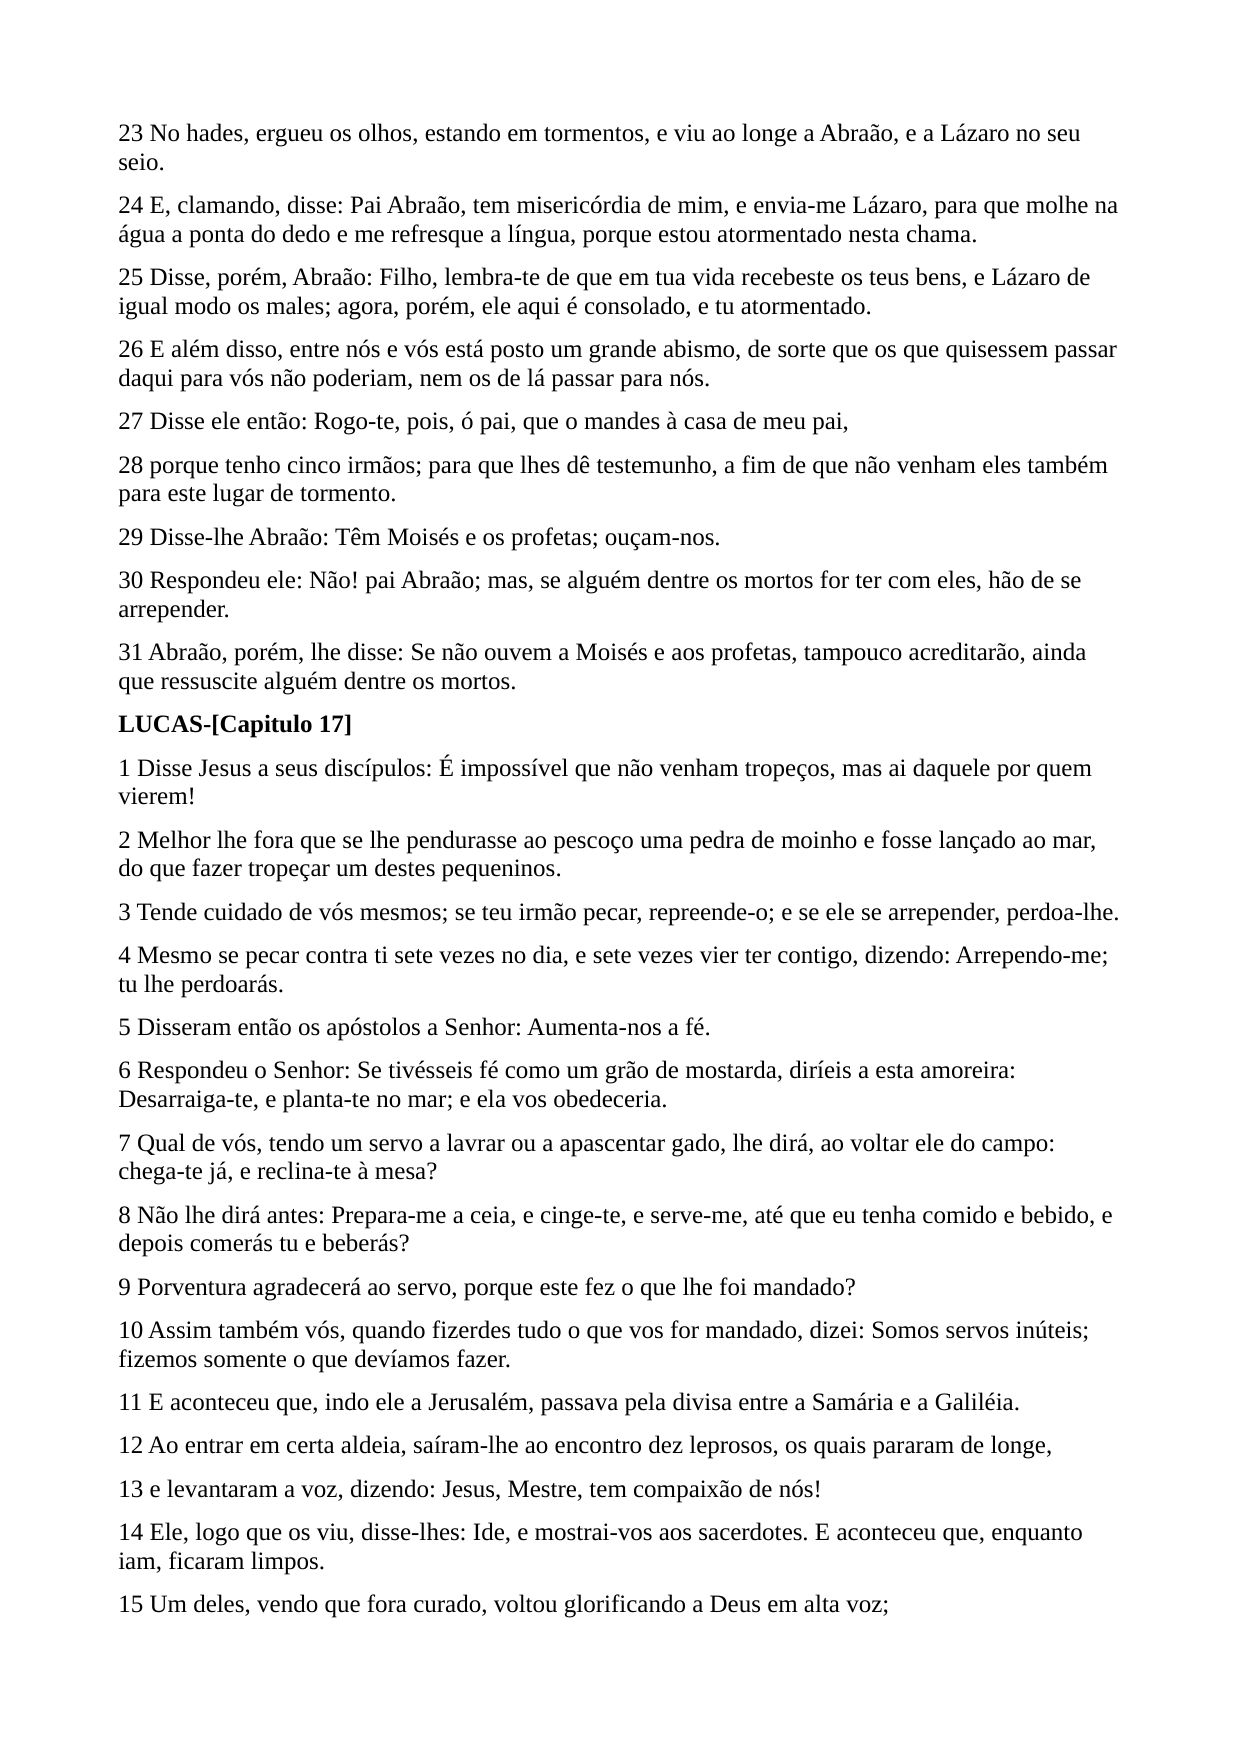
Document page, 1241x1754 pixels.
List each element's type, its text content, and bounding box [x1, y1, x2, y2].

text 1 Disse Jesus a seus discípulos: É impossível que não venham tropeços, mas ai daquele por quem vierem! [118, 753, 1122, 810]
text 2 Melhor lhe fora que se lhe pendurasse ao pescoço uma pedra de moinho e fosse lançado ao mar, do que fazer tropeçar um destes pequeninos. [118, 825, 1122, 882]
text 28 porque tenho cinco irmãos; para que lhes dê testemunho, a fim de que não venham eles também para este lugar de tormento. [118, 450, 1122, 507]
text 29 Disse-lhe Abraão: Têm Moisés e os profetas; ouçam-nos. [118, 522, 1122, 551]
text 15 Um deles, vendo que fora curado, voltou glorificando a Deus em alta voz; [118, 1589, 1122, 1618]
text 23 No hades, ergueu os olhos, estando em tormentos, e viu ao longe a Abraão, e a Lázaro no seu seio. [118, 118, 1122, 176]
text 12 Ao entrar em certa aldeia, saíram-lhe ao encontro dez leprosos, os quais pararam de longe, [118, 1431, 1122, 1459]
text 30 Respondeu ele: Não! pai Abraão; mas, se alguém dentre os mortos for ter com eles, hão de se arrepender. [118, 565, 1122, 623]
text 7 Qual de vós, tendo um servo a lavrar ou a apascentar gado, lhe dirá, ao voltar ele do campo: chega-te já, e reclina-te à mesa? [118, 1128, 1122, 1185]
text 3 Tende cuidado de vós mesmos; se teu irmão pecar, repreende-o; e se ele se arrepender, perdoa-lhe. [118, 897, 1122, 926]
text 11 E aconteceu que, indo ele a Jerusalém, passava pela divisa entre a Samária e a Galiléia. [118, 1387, 1122, 1416]
text 8 Não lhe dirá antes: Prepara-me a ceia, e cinge-te, e serve-me, até que eu tenha comido e bebido, e depois comerás tu e beberás? [118, 1200, 1122, 1257]
text 26 E além disso, entre nós e vós está posto um grande abismo, de sorte que os que quisessem passar daqui para vós não poderiam, nem os de lá passar para nós. [118, 334, 1122, 392]
text 24 E, clamando, disse: Pai Abraão, tem misericórdia de mim, e envia-me Lázaro, para que molhe na água a ponta do dedo e me refresque a língua, porque estou atormentado nesta chama. [118, 190, 1122, 248]
text 27 Disse ele então: Rogo-te, pois, ó pai, que o mandes à casa de meu pai, [118, 406, 1122, 435]
text 4 Mesmo se pecar contra ti sete vezes no dia, e sete vezes vier ter contigo, dizendo: Arrependo-me; tu lhe perdoarás. [118, 940, 1122, 998]
text 13 e levantaram a voz, dizendo: Jesus, Mestre, tem compaixão de nós! [118, 1474, 1122, 1503]
text 14 Ele, logo que os viu, disse-lhes: Ide, e mostrai-vos aos sacerdotes. E aconteceu que, enquanto iam, ficaram limpos. [118, 1517, 1122, 1575]
text 9 Porventura agradecerá ao servo, porque este fez o que lhe foi mandado? [118, 1272, 1122, 1301]
text 25 Disse, porém, Abraão: Filho, lembra-te de que em tua vida recebeste os teus bens, e Lázaro de igual modo os males; agora, porém, ele aqui é consolado, e tu atormentado. [118, 262, 1122, 320]
text 10 Assim também vós, quando fizerdes tudo o que vos for mandado, dizei: Somos servos inúteis; fizemos somente o que devíamos fazer. [118, 1315, 1122, 1373]
text 6 Respondeu o Senhor: Se tivésseis fé como um grão de mostarda, diríeis a esta amoreira: Desarraiga-te, e planta-te no mar; e ela vos obedeceria. [118, 1056, 1122, 1113]
text LUCAS-[Capitulo 17] [118, 709, 1122, 738]
text 5 Disseram então os apóstolos a Senhor: Aumenta-nos a fé. [118, 1012, 1122, 1041]
text 31 Abraão, porém, lhe disse: Se não ouvem a Moisés e aos profetas, tampouco acreditarão, ainda que ressuscite alguém dentre os mortos. [118, 637, 1122, 695]
